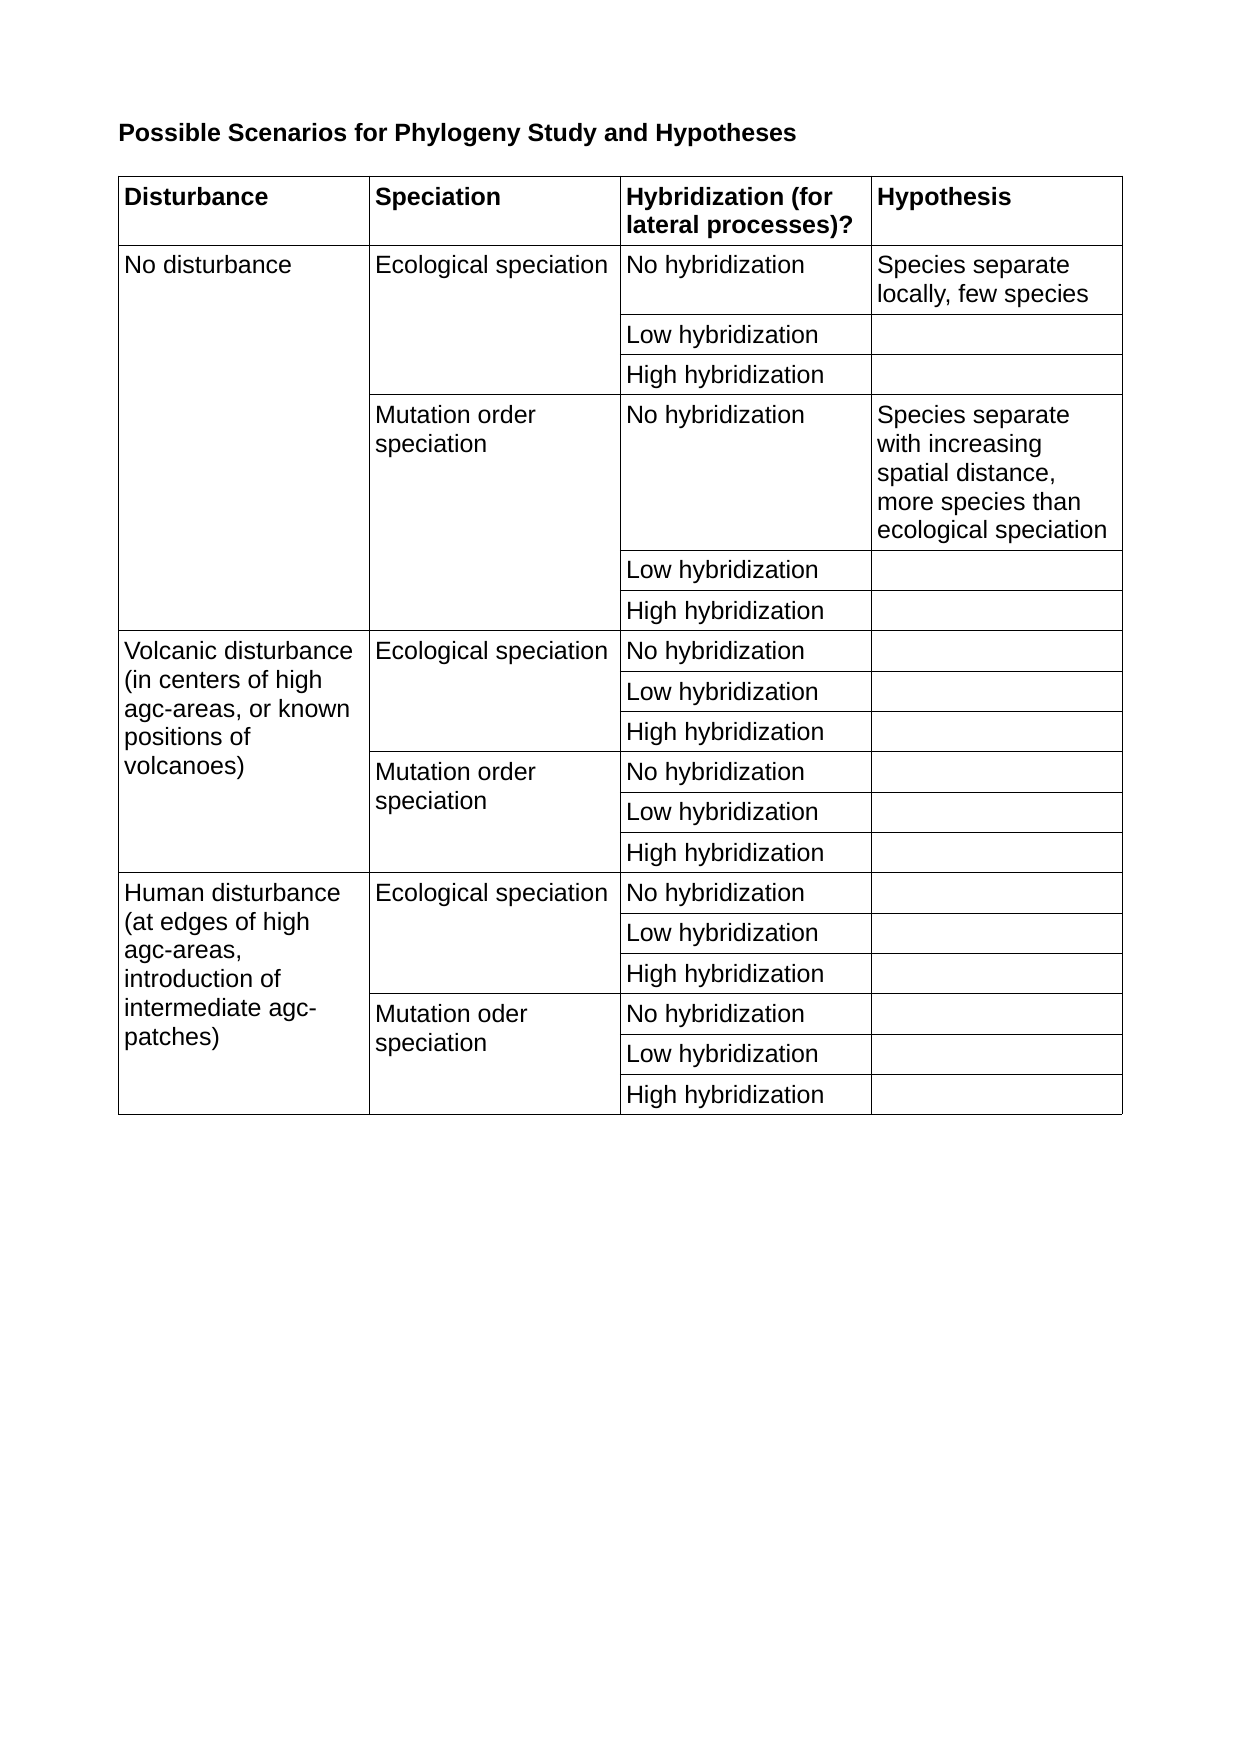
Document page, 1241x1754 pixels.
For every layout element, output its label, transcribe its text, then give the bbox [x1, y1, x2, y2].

table_header Hypothesis [872, 177, 1122, 245]
text Possible Scenarios for Phylogeny Study and Hypotheses [118, 118, 1122, 147]
table_cell [872, 873, 1122, 912]
table_header Speciation [370, 177, 620, 245]
table_cell No hybridization [621, 631, 871, 671]
table_cell High hybridization [621, 954, 871, 993]
table_cell High hybridization [621, 355, 871, 394]
table_cell High hybridization [621, 712, 871, 751]
table_cell [872, 591, 1122, 630]
table_cell [872, 752, 1122, 792]
table_cell [872, 712, 1122, 751]
table_cell Low hybridization [621, 551, 871, 590]
table_cell [872, 1075, 1122, 1114]
table_cell [872, 355, 1122, 394]
table_cell No disturbance [119, 246, 369, 630]
table_cell High hybridization [621, 1075, 871, 1114]
table_cell No hybridization [621, 994, 871, 1033]
table_cell [872, 1035, 1122, 1074]
table_cell Mutation oder speciation [370, 994, 620, 1114]
table_cell Ecological speciation [370, 873, 620, 993]
table_header Hybridization (for lateral processes)? [621, 177, 871, 245]
table_cell Ecological speciation [370, 631, 620, 751]
table_cell [872, 672, 1122, 711]
table_cell [872, 631, 1122, 671]
table_cell Low hybridization [621, 315, 871, 354]
table_cell [872, 914, 1122, 953]
table_cell No hybridization [621, 873, 871, 912]
table_header Disturbance [119, 177, 369, 245]
table_cell [872, 994, 1122, 1033]
table_cell No hybridization [621, 246, 871, 314]
table_cell [872, 793, 1122, 832]
table_cell High hybridization [621, 833, 871, 872]
table_cell [872, 315, 1122, 354]
table_cell No hybridization [621, 752, 871, 792]
table_cell [872, 954, 1122, 993]
table_cell Human disturbance (at edges of high agc-areas, introduction of intermediate agc-patches) [119, 873, 369, 1114]
table_cell Mutation order speciation [370, 395, 620, 630]
table_cell Species separate locally, few species [872, 246, 1122, 314]
table_cell Volcanic disturbance (in centers of high agc-areas, or known positions of volcanoes) [119, 631, 369, 872]
table_cell Species separate with increasing spatial distance, more species than ecological speciation [872, 395, 1122, 550]
table_cell Low hybridization [621, 1035, 871, 1074]
table_cell Mutation order speciation [370, 752, 620, 872]
table_cell High hybridization [621, 591, 871, 630]
table_cell Ecological speciation [370, 246, 620, 394]
table_cell [872, 833, 1122, 872]
table_cell Low hybridization [621, 914, 871, 953]
table_cell [872, 551, 1122, 590]
table_cell No hybridization [621, 395, 871, 550]
table_cell Low hybridization [621, 672, 871, 711]
table_cell Low hybridization [621, 793, 871, 832]
